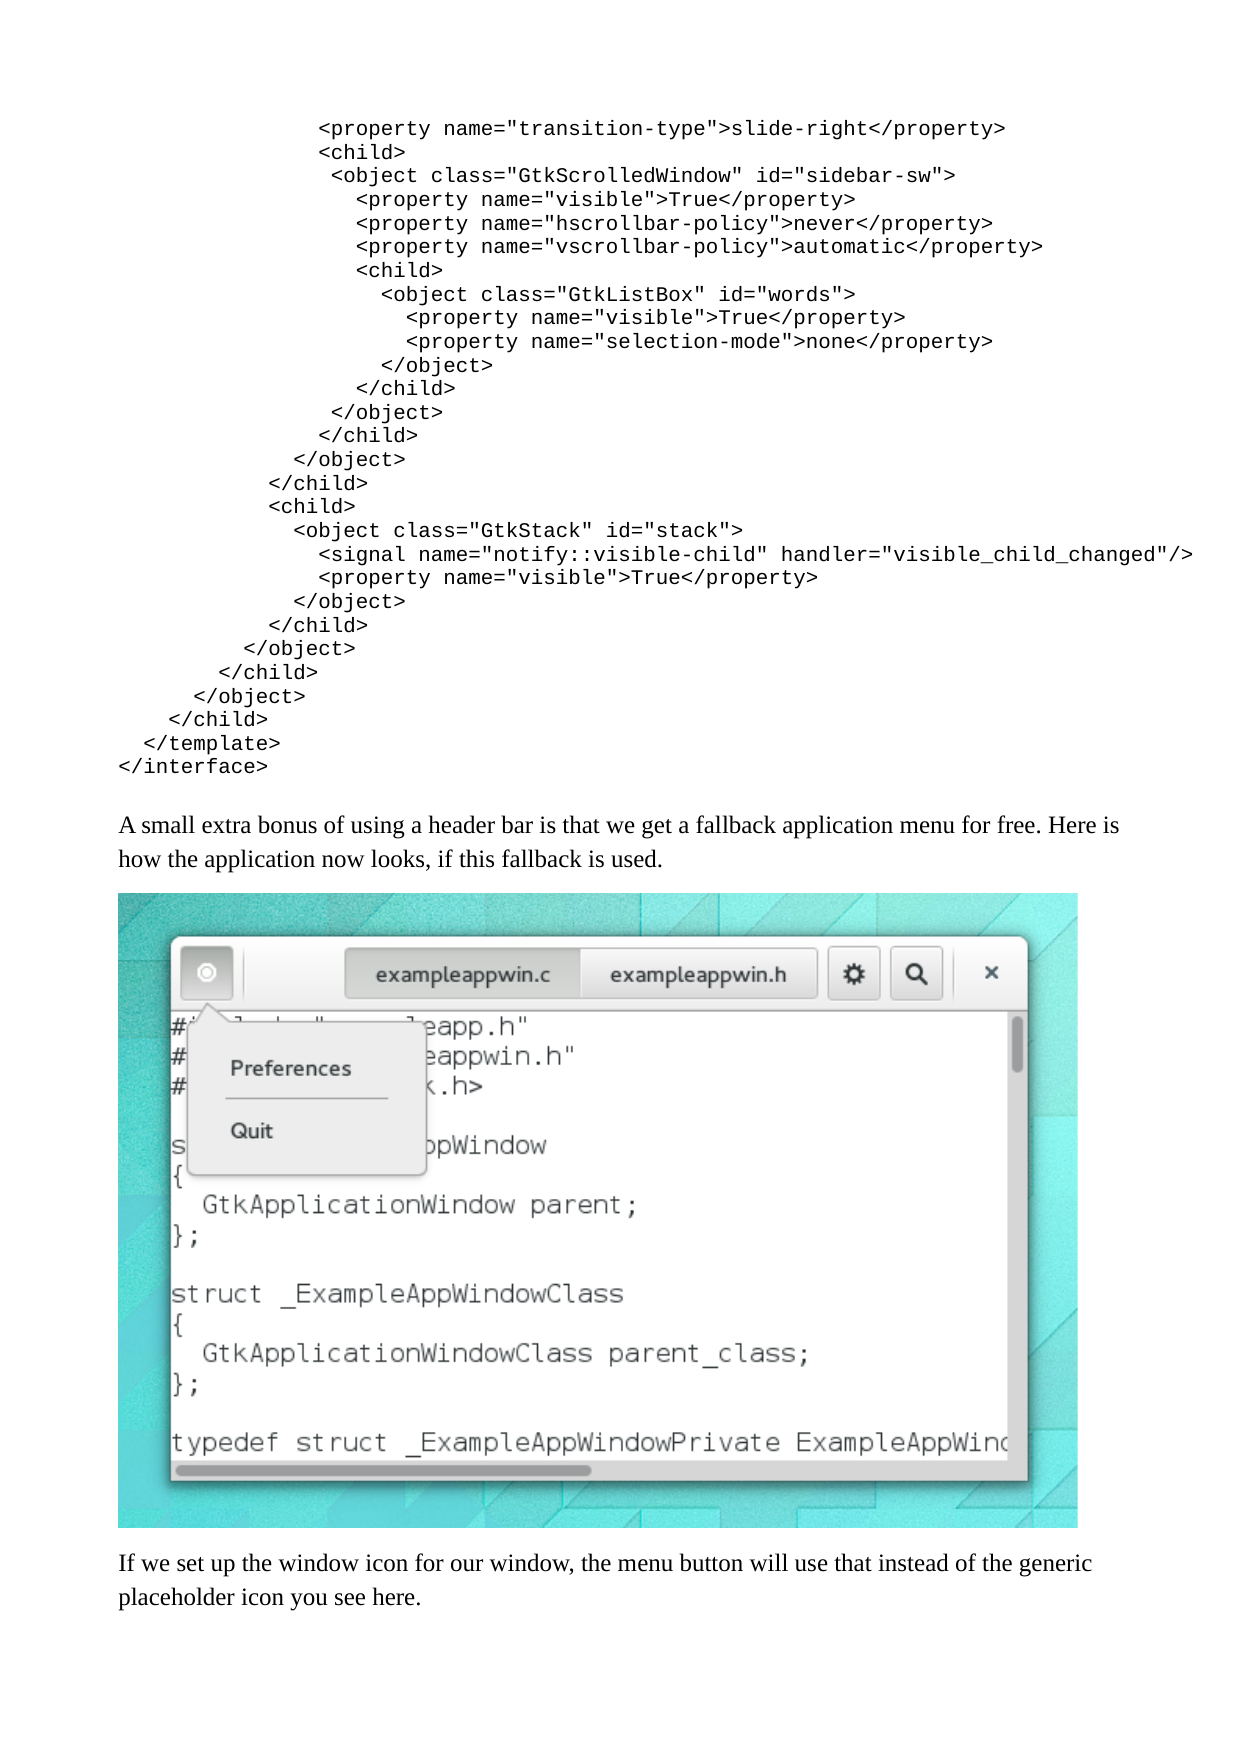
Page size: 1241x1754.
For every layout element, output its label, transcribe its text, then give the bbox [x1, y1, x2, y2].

text If we set up the window icon for our window, the menu button will use that instead of the generic placeholder icon you see here. [118, 1548, 1122, 1611]
picture [118, 893, 1078, 1528]
table_header <property name="transition-type">slide-right</property> <child> <object class="GtkScrolledWindow" id="sidebar-sw"> <property name="visible">True</property> <property name="hscrollbar-policy">never</property> <property name="vscrollbar-policy">automatic</property> <child> <object class="GtkListBox" id="words"> <property name="visible">True</property> <property name="selection-mode">none</property> </object> </child> </object> </child> </object> </child> <child> <object class="GtkStack" id="stack"> <signal name="notify::visible-child" handler="visible_child_changed"/> <property name="visible">True</property> </object> </child> </object> </child> </object> </child> </template> </interface> [118, 118, 1195, 810]
text A small extra bonus of using a header bar is that we get a fallback application menu for free. Here is how the application now looks, if this fallback is used. [118, 810, 1122, 873]
